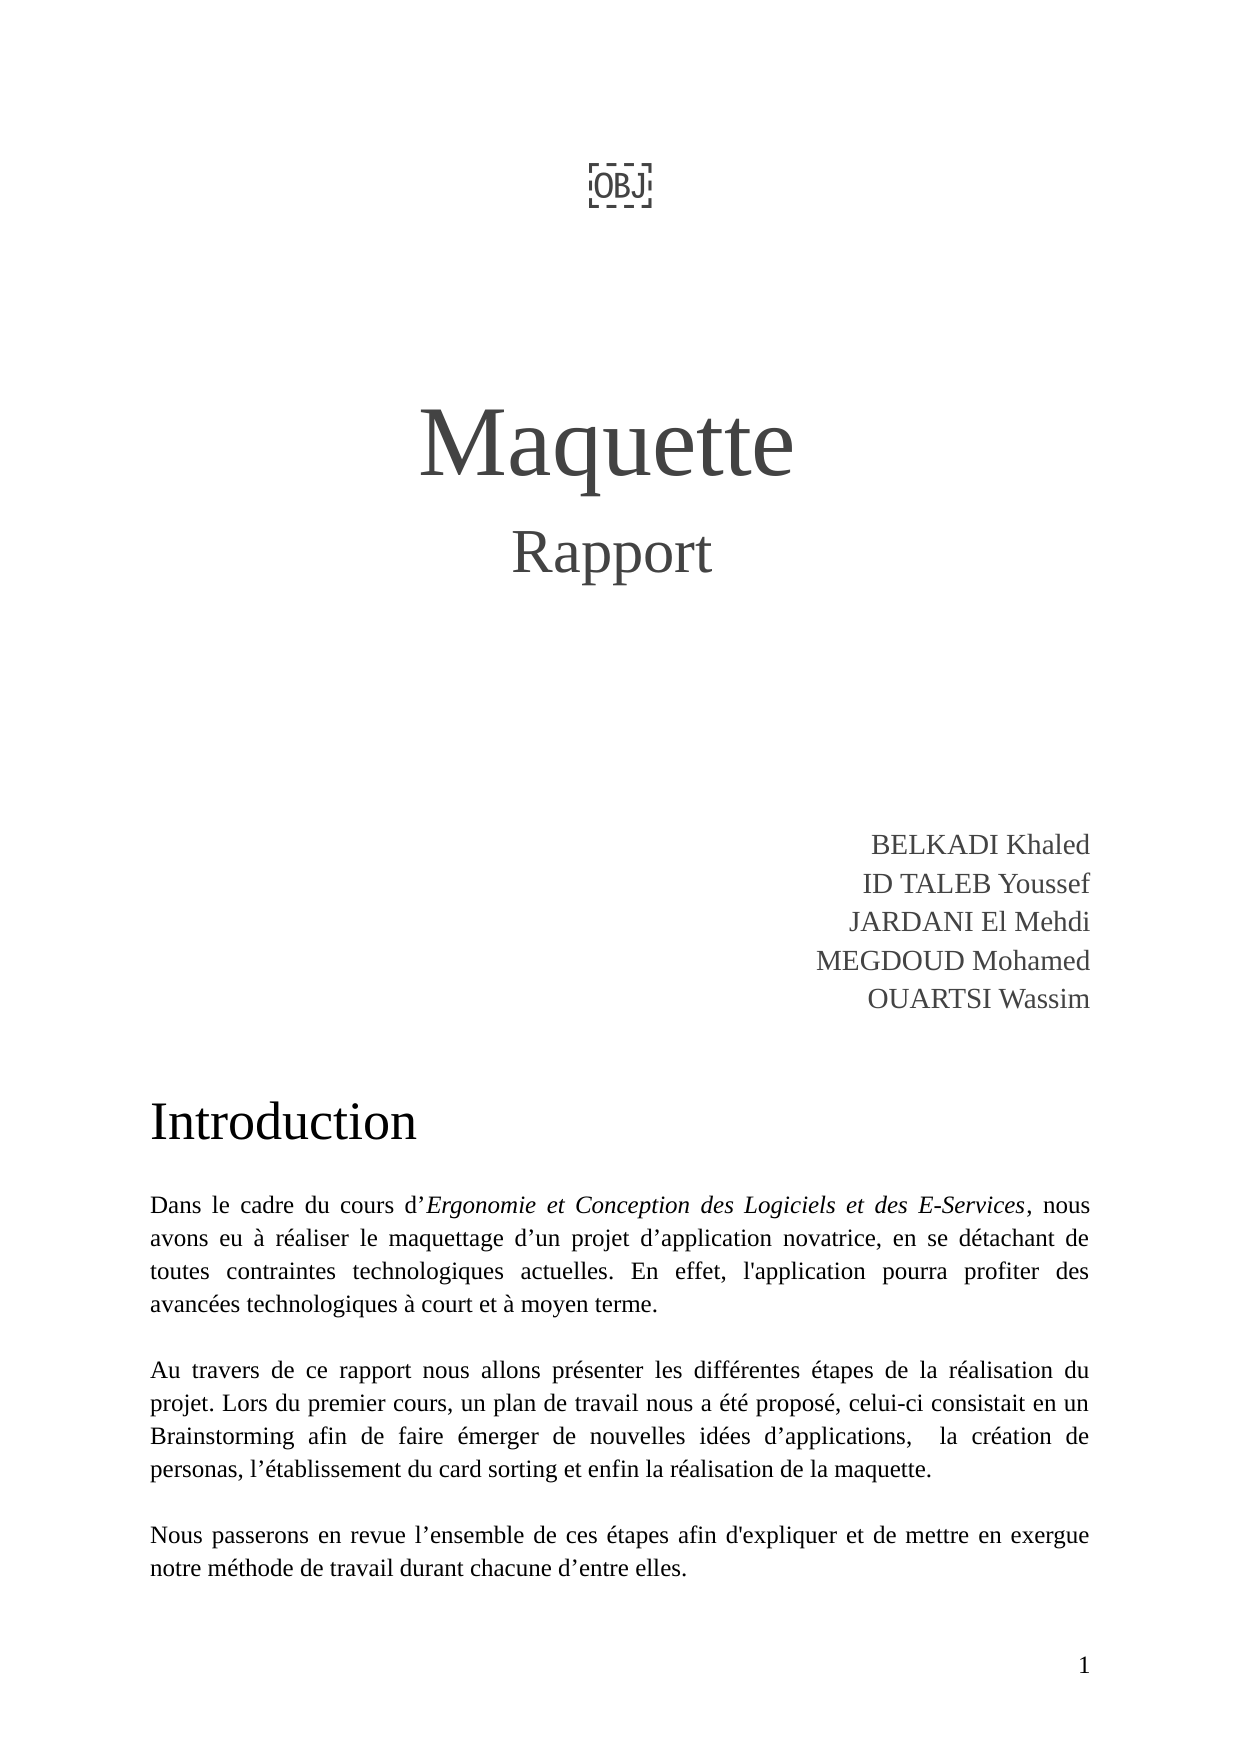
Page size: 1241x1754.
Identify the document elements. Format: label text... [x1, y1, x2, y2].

text JARDANI El Mehdi [150, 904, 1090, 938]
text ID TALEB Youssef [150, 866, 1090, 899]
text Au travers de ce rapport nous allons présenter les différentes étapes de la réalisation du projet. Lors du premier cours, un plan de travail nous a été proposé, celui-ci consistait en un Brainstorming afin de faire émerger de nouvelles idées d’applications, la création de personas, l’établissement du card sorting et enfin la réalisation de la maquette. [150, 1355, 1090, 1483]
text Dans le cadre du cours d’Ergonomie et Conception des Logiciels et des E-Services, nous avons eu à réaliser le maquettage d’un projet d’application novatrice, en se détachant de toutes contraintes technologiques actuelles. En effet, l'application pourra profiter des avancées technologiques à court et à moyen terme. [150, 1190, 1090, 1318]
text BELKADI Khaled [150, 827, 1090, 861]
text Nous passerons en revue l’ensemble de ces étapes afin d'expliquer et de mettre en exergue notre méthode de travail durant chacune d’entre elles. [150, 1521, 1090, 1582]
text ￼ [150, 150, 1090, 305]
text OUARTSI Wassim [150, 982, 1090, 1015]
text Maquette [150, 381, 1090, 496]
text Rapport [150, 514, 1090, 586]
subtitle Introduction [150, 1089, 1090, 1151]
text MEGDOUD Mohamed [150, 943, 1090, 977]
